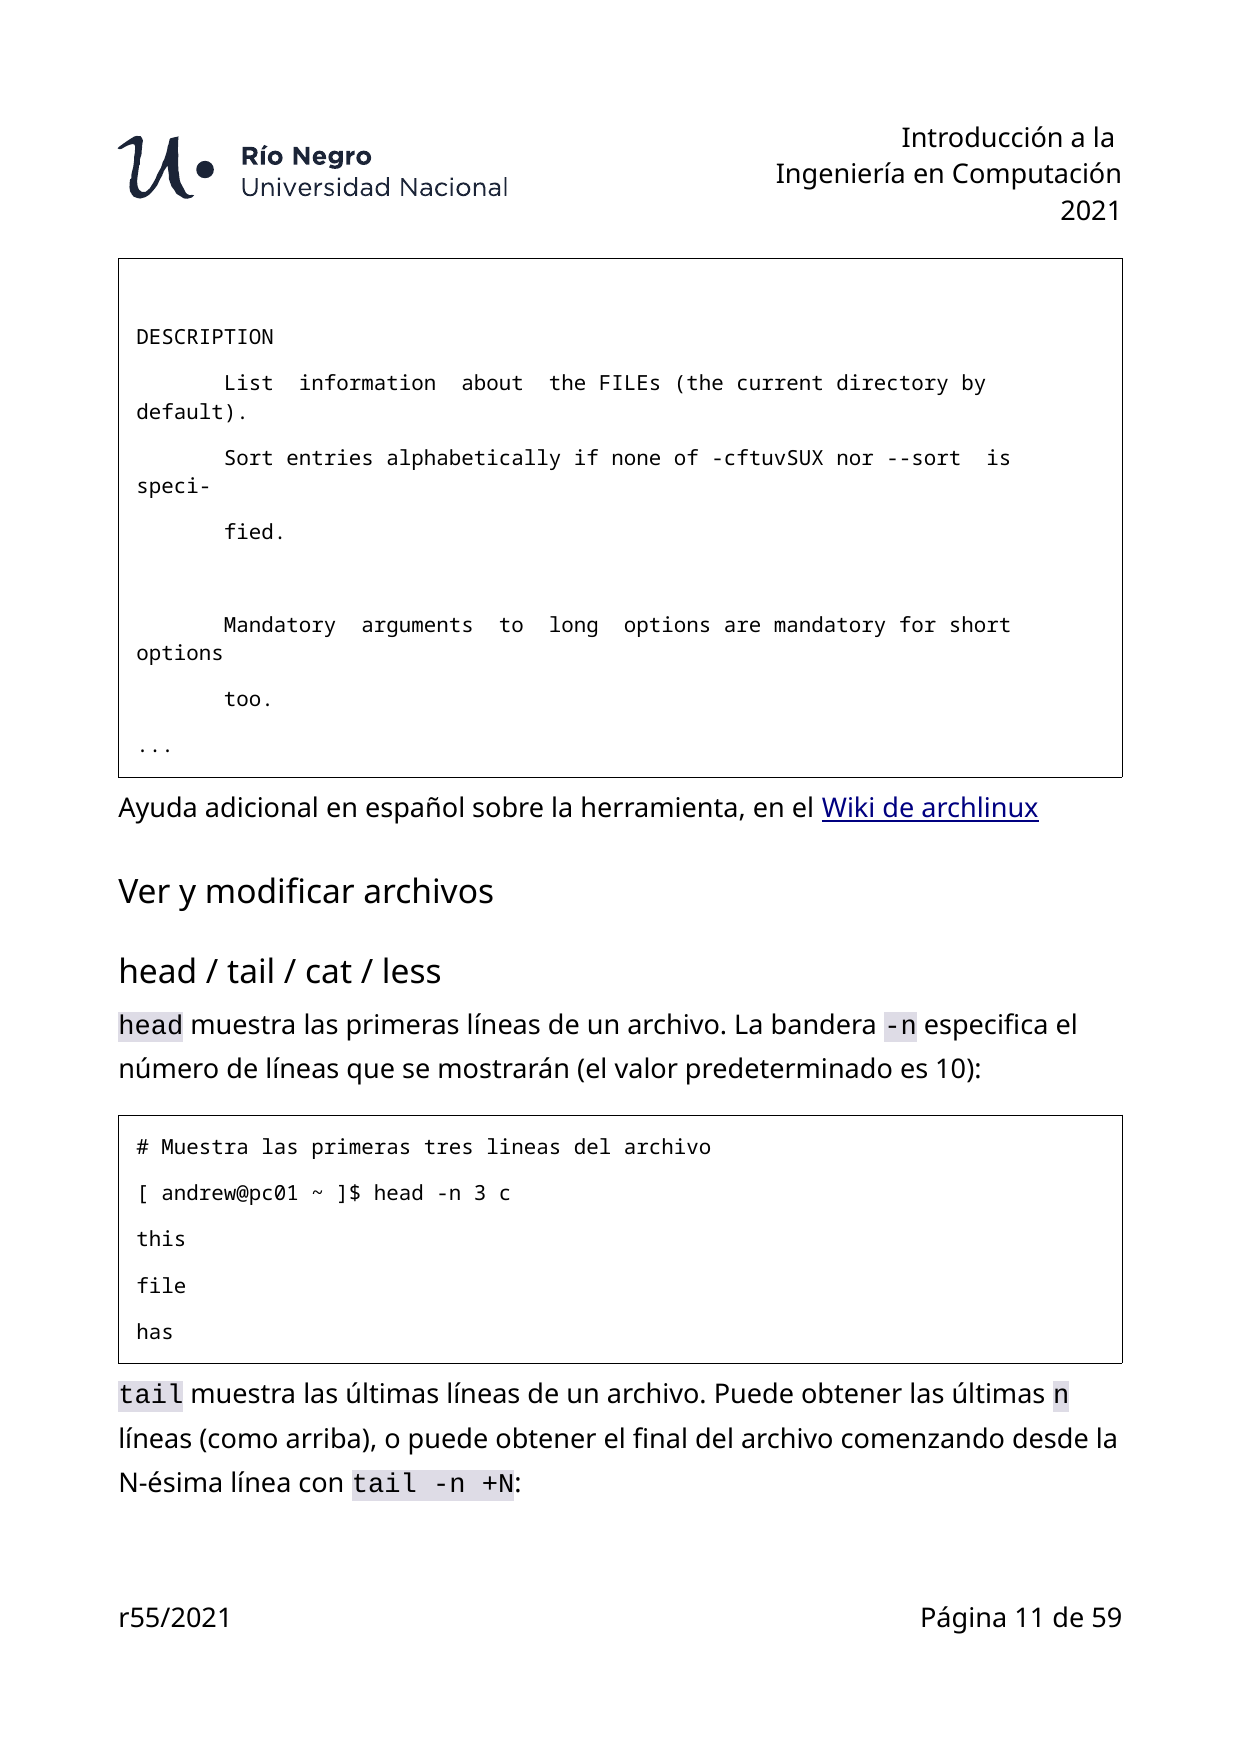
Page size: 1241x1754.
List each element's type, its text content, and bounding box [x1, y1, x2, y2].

text Sort entries alphabetically if none of -cftuvSUX nor --sort is speci- [119, 425, 1122, 500]
subtitle head / tail / cat / less [118, 947, 1122, 993]
text head muestra las primeras líneas de un archivo. La bandera -n especifica el número de líneas que se mostrarán (el valor predeterminado es 10): [118, 1005, 1122, 1087]
subtitle Ver y modificar archivos [118, 868, 1122, 914]
text too. [119, 667, 1122, 713]
text tail muestra las últimas líneas de un archivo. Puede obtener las últimas n líneas (como arriba), o puede obtener el final del archivo comenzando desde la N-ésima línea con tail -n +N: [118, 1375, 1122, 1501]
text [ andrew@pc01 ~ ]$ head -n 3 c [119, 1161, 1122, 1207]
text Mandatory arguments to long options are mandatory for short options [119, 592, 1122, 667]
text # Muestra las primeras tres lineas del archivo [119, 1116, 1122, 1161]
text this [119, 1207, 1122, 1253]
text has [119, 1299, 1122, 1363]
text file [119, 1253, 1122, 1299]
text DESCRIPTION [119, 304, 1122, 351]
text List information about the FILEs (the current directory by default). [119, 351, 1122, 425]
text ... [119, 713, 1122, 777]
text fied. [119, 500, 1122, 546]
text Ayuda adicional en español sobre la herramienta, en el Wiki de archlinux [118, 788, 1122, 825]
